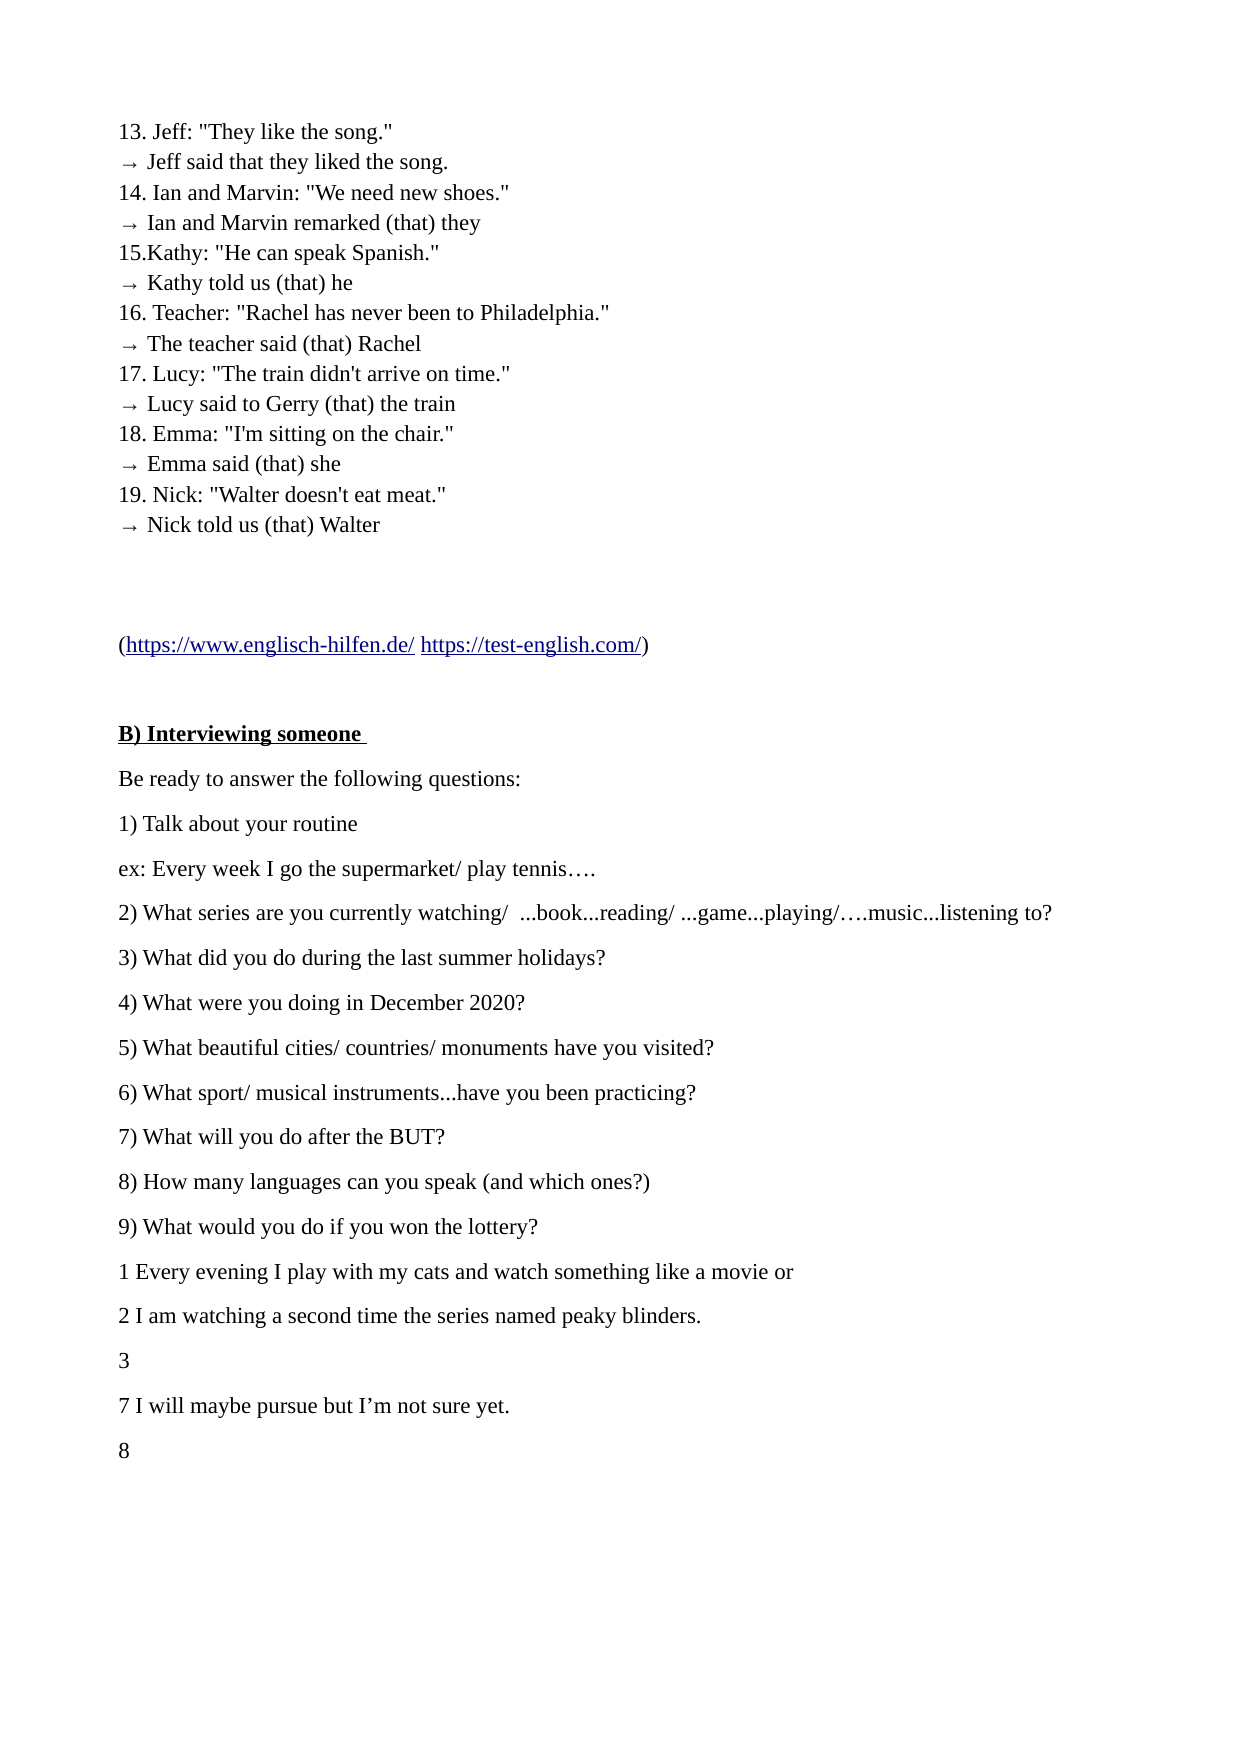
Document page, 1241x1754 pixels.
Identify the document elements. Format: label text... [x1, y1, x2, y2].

text 2) What series are you currently watching/ ...book...reading/ ...game...playing/….music...listening to? [118, 899, 1122, 926]
text 4) What were you doing in December 2020? [118, 989, 1122, 1015]
text 6) What sport/ musical instruments...have you been practicing? [118, 1078, 1122, 1105]
text Be ready to answer the following questions: [118, 765, 1122, 791]
text 3 [118, 1347, 1122, 1374]
list 18. Emma: "I'm sitting on the chair." → Emma said (that) she [118, 420, 1122, 477]
list 13. Jeff: "They like the song." → Jeff said that they liked the song. [118, 118, 1122, 175]
list 17. Lucy: "The train didn't arrive on time." → Lucy said to Gerry (that) the train [118, 360, 1122, 416]
text 1) Talk about your routine [118, 810, 1122, 836]
text 5) What beautiful cities/ countries/ monuments have you visited? [118, 1034, 1122, 1060]
list 16. Teacher: "Rachel has never been to Philadelphia." → The teacher said (that) Rachel [118, 299, 1122, 356]
list 14. Ian and Marvin: "We need new shoes." → Ian and Marvin remarked (that) they [118, 178, 1122, 235]
text B) Interviewing someone [118, 720, 1122, 747]
text (https://www.englisch-hilfen.de/ https://test-english.com/) [118, 631, 1122, 657]
text 3) What did you do during the last summer holidays? [118, 944, 1122, 971]
text 1 Every evening I play with my cats and watch something like a movie or [118, 1258, 1122, 1284]
text ex: Every week I go the supermarket/ play tennis…. [118, 854, 1122, 881]
text 7) What will you do after the BUT? [118, 1123, 1122, 1150]
text 9) What would you do if you won the lottery? [118, 1213, 1122, 1239]
list 15.Kathy: "He can speak Spanish." → Kathy told us (that) he [118, 239, 1122, 296]
text 8) How many languages can you speak (and which ones?) [118, 1168, 1122, 1194]
list 19. Nick: "Walter doesn't eat meat." → Nick told us (that) Walter [118, 481, 1122, 537]
text 7 I will maybe pursue but I’m not sure yet. [118, 1392, 1122, 1418]
text 8 [118, 1437, 1122, 1463]
text 2 I am watching a second time the series named peaky blinders. [118, 1302, 1122, 1329]
